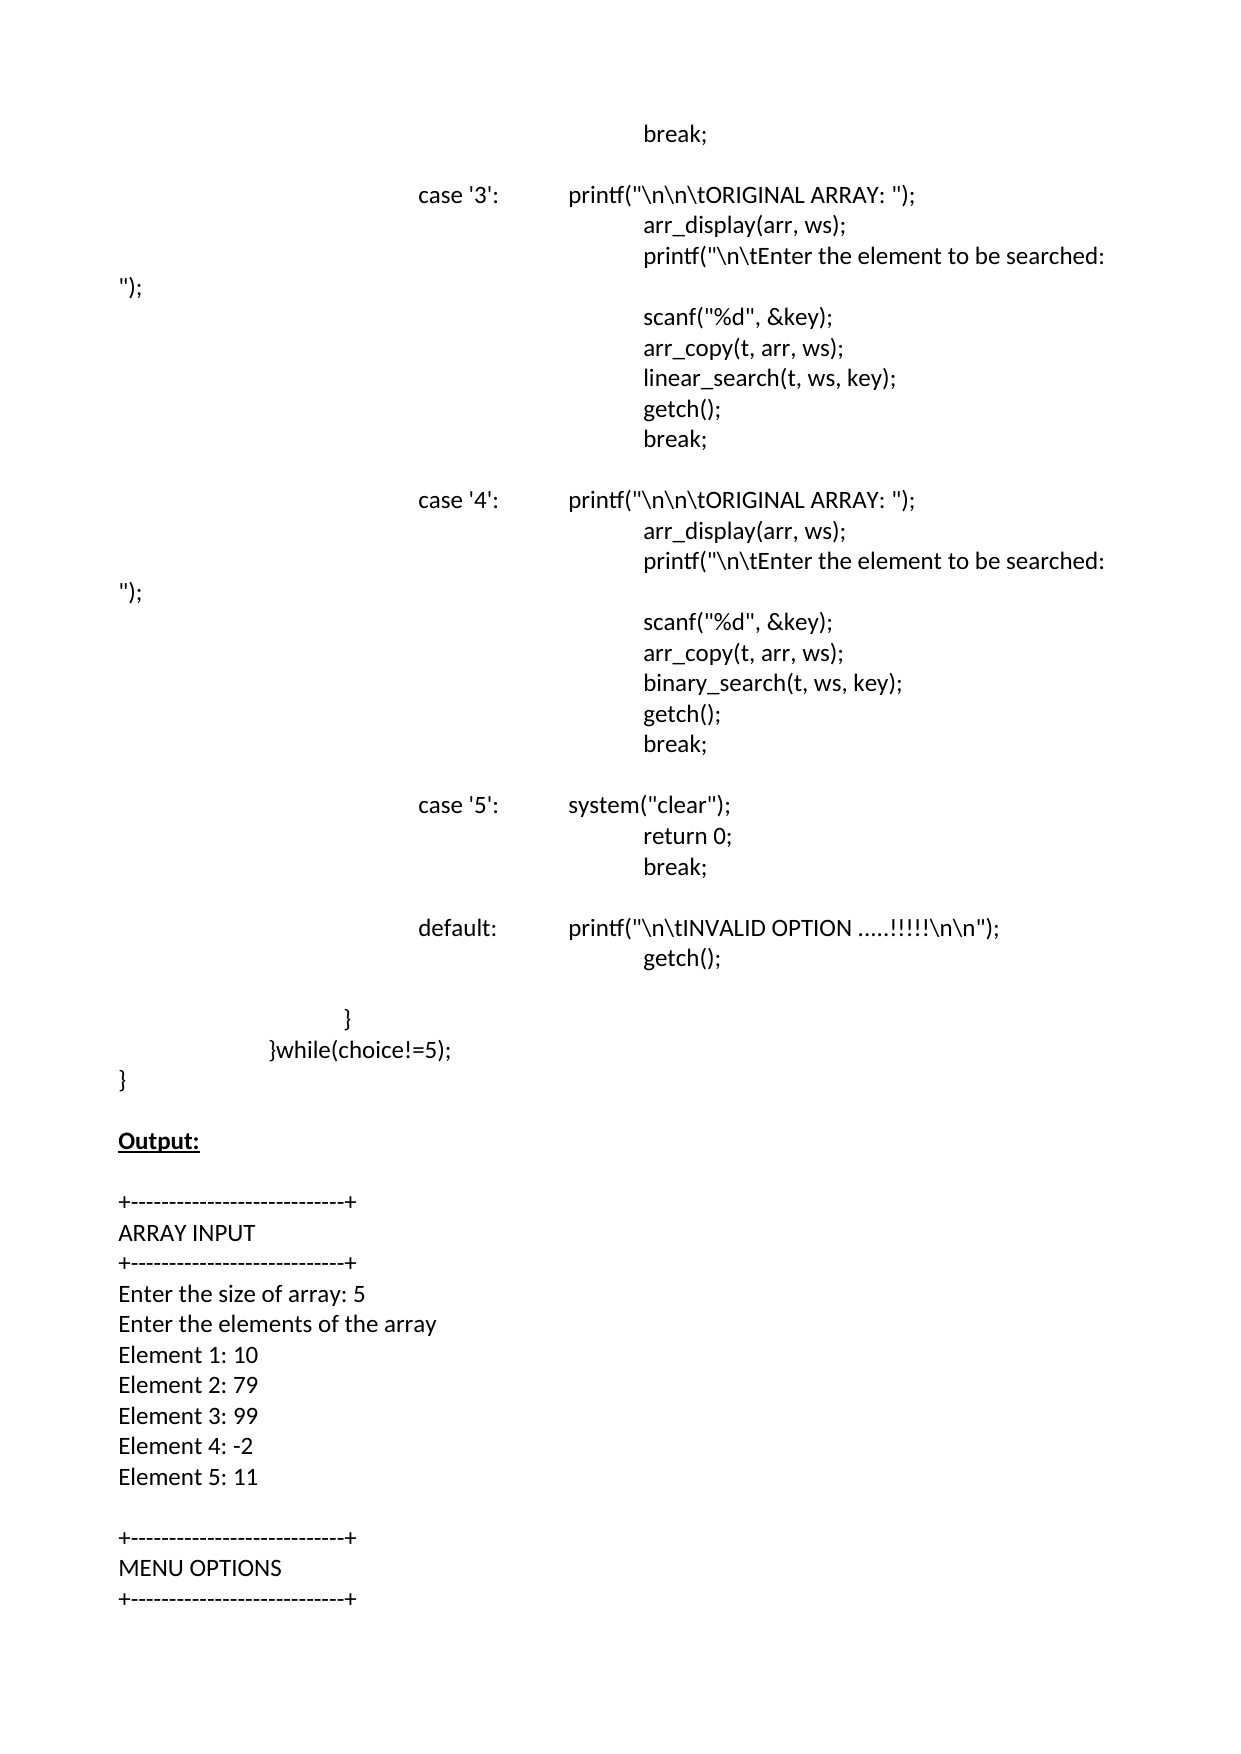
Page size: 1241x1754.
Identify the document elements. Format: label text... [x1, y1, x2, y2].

text break; [118, 423, 1122, 454]
text arr_display(arr, ws); [118, 210, 1122, 240]
text scanf("%d", &key); [118, 606, 1122, 637]
text } [118, 1003, 1122, 1034]
text arr_display(arr, ws); [118, 515, 1122, 545]
text break; [118, 118, 1122, 149]
text case '3': printf("\n\n\tORIGINAL ARRAY: "); [118, 179, 1122, 210]
text default: printf("\n\tINVALID OPTION .....!!!!!\n\n"); [118, 912, 1122, 942]
text arr_copy(t, arr, ws); [118, 332, 1122, 362]
text } [118, 1064, 1122, 1095]
text linear_search(t, ws, key); [118, 362, 1122, 393]
text break; [118, 851, 1122, 881]
text getch(); [118, 942, 1122, 973]
text scanf("%d", &key); [118, 301, 1122, 332]
text case '4': printf("\n\n\tORIGINAL ARRAY: "); [118, 484, 1122, 515]
text +----------------------------+ ARRAY INPUT +----------------------------+ Enter the size of array: 5 Enter the elements of the array Element 1: 10 Element 2: 79 Element 3: 99 Element 4: -2 Element 5: 11 [118, 1186, 1122, 1492]
text getch(); [118, 698, 1122, 728]
text binary_search(t, ws, key); [118, 667, 1122, 698]
text arr_copy(t, arr, ws); [118, 637, 1122, 667]
text printf("\n\tEnter the element to be searched: "); [118, 545, 1122, 606]
text +----------------------------+ MENU OPTIONS +----------------------------+ [118, 1522, 1122, 1614]
text case '5': system("clear"); [118, 789, 1122, 820]
text getch(); [118, 393, 1122, 423]
text break; [118, 728, 1122, 759]
text }while(choice!=5); [118, 1034, 1122, 1064]
text return 0; [118, 820, 1122, 851]
text Output: [118, 1125, 1122, 1156]
text printf("\n\tEnter the element to be searched: "); [118, 240, 1122, 301]
